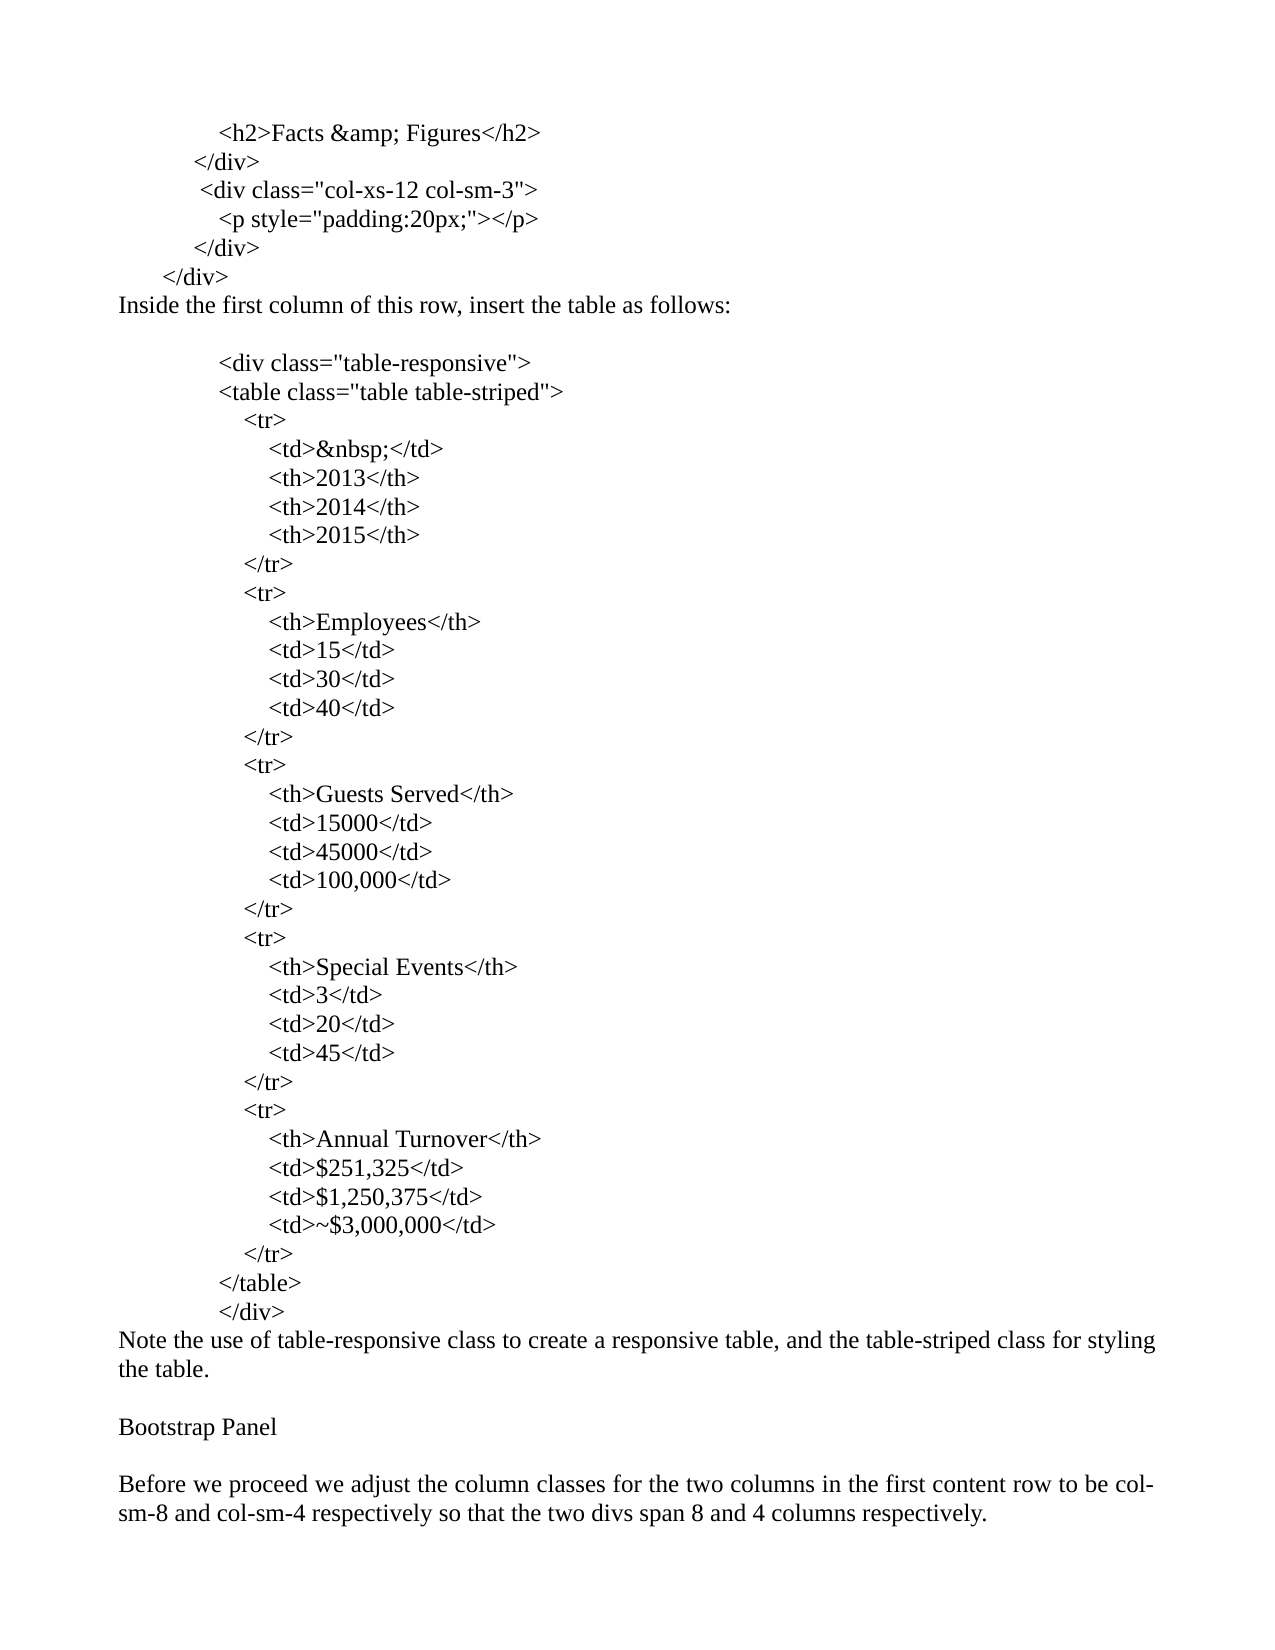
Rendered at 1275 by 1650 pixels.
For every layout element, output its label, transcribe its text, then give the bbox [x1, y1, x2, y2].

text <td>40</td> [118, 693, 1157, 722]
text <td>15</td> [118, 636, 1157, 664]
text <tr> [118, 923, 1157, 952]
text <p style="padding:20px;"></p> [118, 204, 1157, 233]
text <td>20</td> [118, 1009, 1157, 1038]
text Before we proceed we adjust the column classes for the two columns in the first content row to be col-sm-8 and col-sm-4 respectively so that the two divs span 8 and 4 columns respectively. [118, 1469, 1157, 1527]
text <th>Special Events</th> [118, 952, 1157, 981]
text </tr> [118, 1067, 1157, 1096]
text </tr> [118, 722, 1157, 751]
text Bootstrap Panel [118, 1412, 1157, 1441]
text <div class="col-xs-12 col-sm-3"> [118, 176, 1157, 204]
text <tr> [118, 1096, 1157, 1124]
text <td>~$3,000,000</td> [118, 1211, 1157, 1239]
text <tr> [118, 751, 1157, 779]
text <td>$251,325</td> [118, 1153, 1157, 1182]
text <td>30</td> [118, 664, 1157, 693]
text <table class="table table-striped"> [118, 377, 1157, 406]
text </div> [118, 1297, 1157, 1326]
text <th>2014</th> [118, 492, 1157, 521]
text </div> [118, 233, 1157, 262]
text <td>$1,250,375</td> [118, 1182, 1157, 1211]
text <th>2013</th> [118, 463, 1157, 492]
text <div class="table-responsive"> [118, 348, 1157, 377]
text </tr> [118, 549, 1157, 578]
text <td>45000</td> [118, 837, 1157, 866]
text </tr> [118, 1239, 1157, 1268]
text <tr> [118, 578, 1157, 607]
text <td>100,000</td> [118, 866, 1157, 894]
text <td>15000</td> [118, 808, 1157, 837]
text </div> [118, 262, 1157, 291]
text <th>Annual Turnover</th> [118, 1124, 1157, 1153]
text <td>45</td> [118, 1038, 1157, 1067]
text <td>3</td> [118, 981, 1157, 1009]
text <th>2015</th> [118, 521, 1157, 549]
text <th>Employees</th> [118, 607, 1157, 636]
text </table> [118, 1268, 1157, 1297]
text <tr> [118, 406, 1157, 434]
text </div> [118, 147, 1157, 176]
text <th>Guests Served</th> [118, 779, 1157, 808]
text <h2>Facts &amp; Figures</h2> [118, 118, 1157, 147]
text Note the use of table-responsive class to create a responsive table, and the table-striped class for styling the table. [118, 1326, 1157, 1383]
text </tr> [118, 894, 1157, 923]
text Inside the first column of this row, insert the table as follows: [118, 291, 1157, 319]
text <td>&nbsp;</td> [118, 434, 1157, 463]
